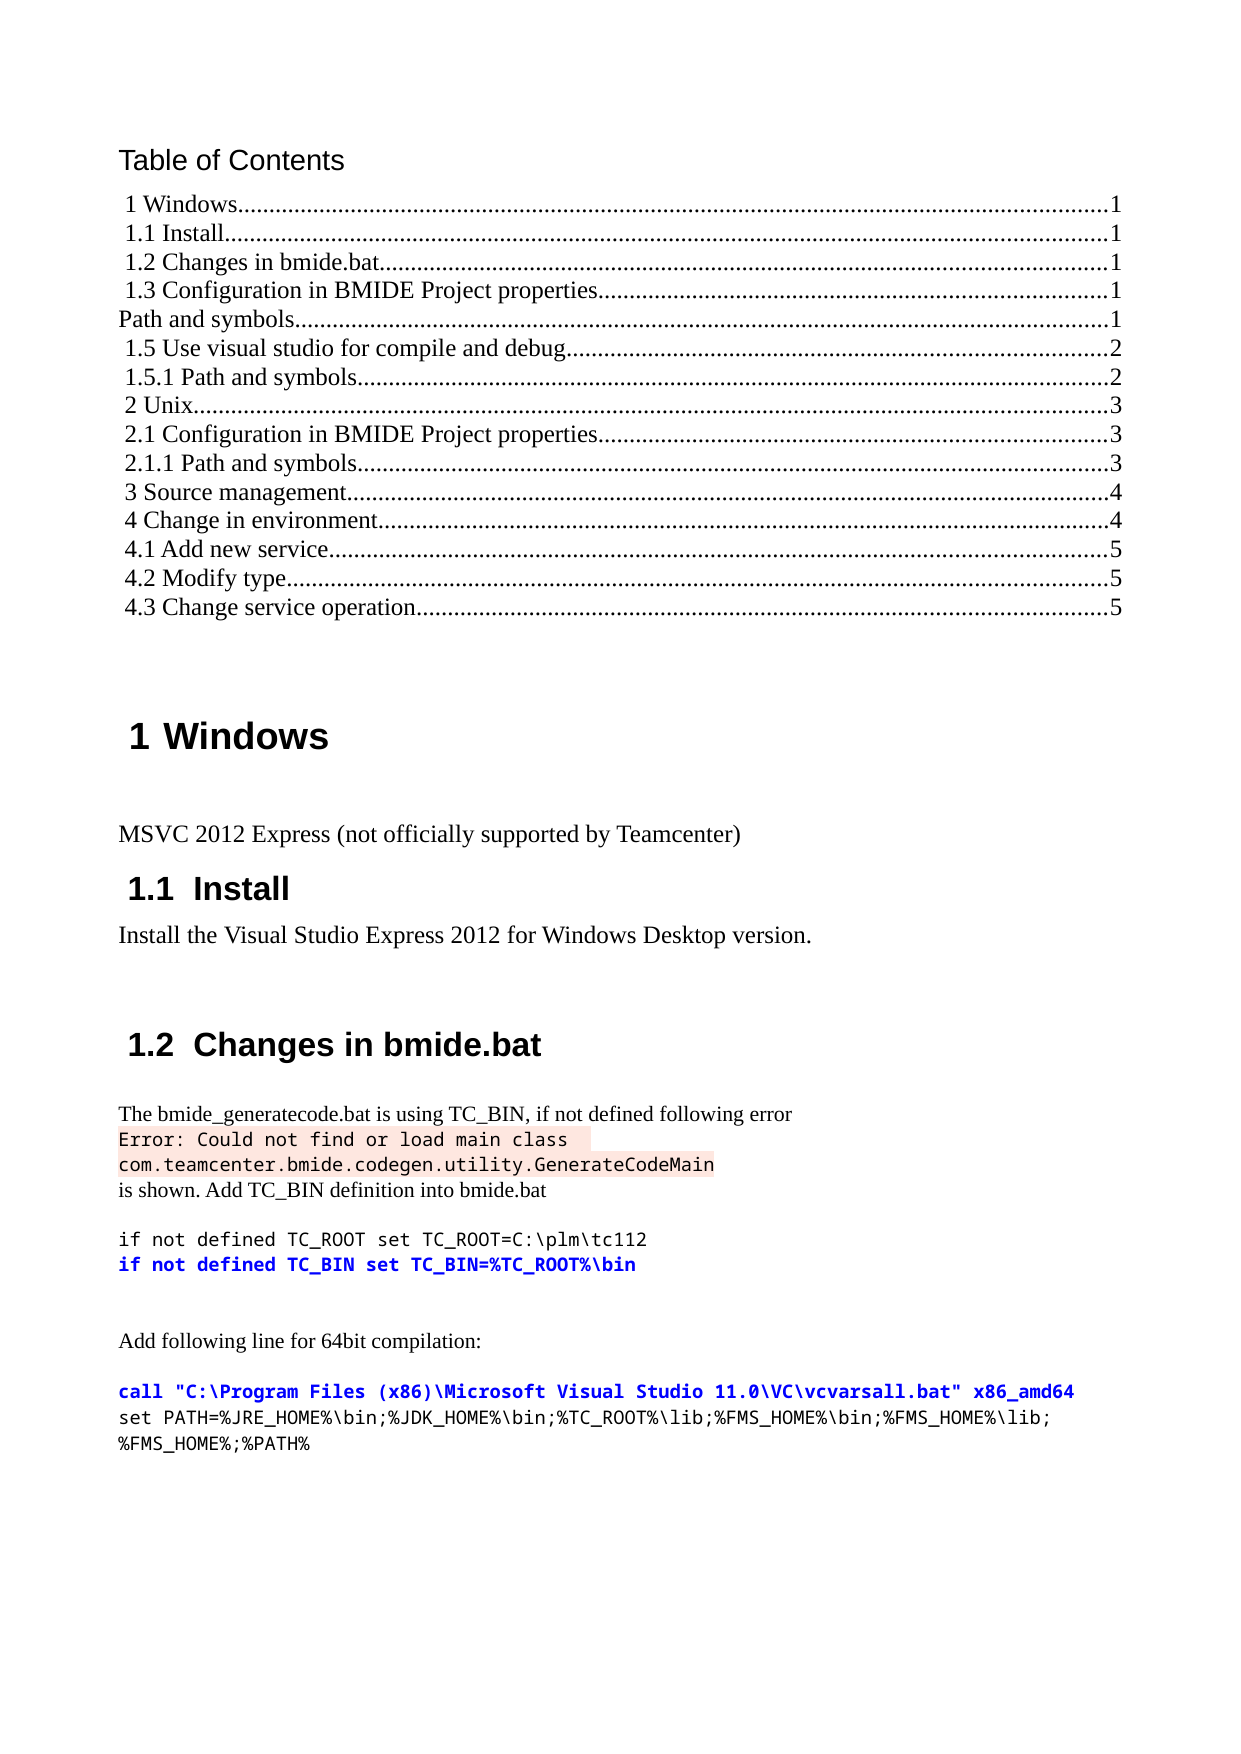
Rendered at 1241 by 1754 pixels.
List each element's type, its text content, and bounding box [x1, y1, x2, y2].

subtitle Table of Contents [118, 143, 1122, 177]
text 4.3 Change service operation 5 [118, 592, 1122, 620]
text 1.5.1 Path and symbols 2 [118, 362, 1122, 390]
text is shown. Add TC_BIN definition into bmide.bat [118, 1177, 1122, 1202]
subtitle Changes in bmide.bat [118, 1024, 1122, 1063]
text 2.1 Configuration in BMIDE Project properties 3 [118, 419, 1122, 448]
subtitle Windows [118, 714, 1122, 758]
text Path and symbols 1 [118, 304, 1122, 333]
text 1.1 Install 1 [118, 218, 1122, 247]
text 1.3 Configuration in BMIDE Project properties 1 [118, 275, 1122, 304]
text Error: Could not find or load main class com.teamcenter.bmide.codegen.utility.GenerateCodeMain [118, 1126, 1122, 1177]
text 3 Source management 4 [118, 477, 1122, 505]
text 4.1 Add new service 5 [118, 534, 1122, 563]
text 4.2 Modify type 5 [118, 563, 1122, 592]
text if not defined TC_BIN set TC_BIN=%TC_ROOT%\bin [118, 1252, 1122, 1277]
text 1 Windows 1 [118, 189, 1122, 218]
text 1.2 Changes in bmide.bat 1 [118, 247, 1122, 275]
text MSVC 2012 Express (not officially supported by Teamcenter) [118, 819, 1122, 848]
text 4 Change in environment 4 [118, 505, 1122, 534]
text Install the Visual Studio Express 2012 for Windows Desktop version. [118, 920, 1122, 949]
text if not defined TC_ROOT set TC_ROOT=C:\plm\tc112 [118, 1226, 1122, 1252]
subtitle Install [118, 869, 1122, 907]
text 1.5 Use visual studio for compile and debug 2 [118, 333, 1122, 362]
text call "C:\Program Files (x86)\Microsoft Visual Studio 11.0\VC\vcvarsall.bat" x86_amd64 [118, 1379, 1122, 1404]
text 2 Unix 3 [118, 390, 1122, 419]
text The bmide_generatecode.bat is using TC_BIN, if not defined following error [118, 1101, 1122, 1126]
text 2.1.1 Path and symbols 3 [118, 448, 1122, 477]
text Add following line for 64bit compilation: [118, 1328, 1122, 1353]
text set PATH=%JRE_HOME%\bin;%JDK_HOME%\bin;%TC_ROOT%\lib;%FMS_HOME%\bin;%FMS_HOME%\lib;%FMS_HOME%;%PATH% [118, 1404, 1122, 1455]
